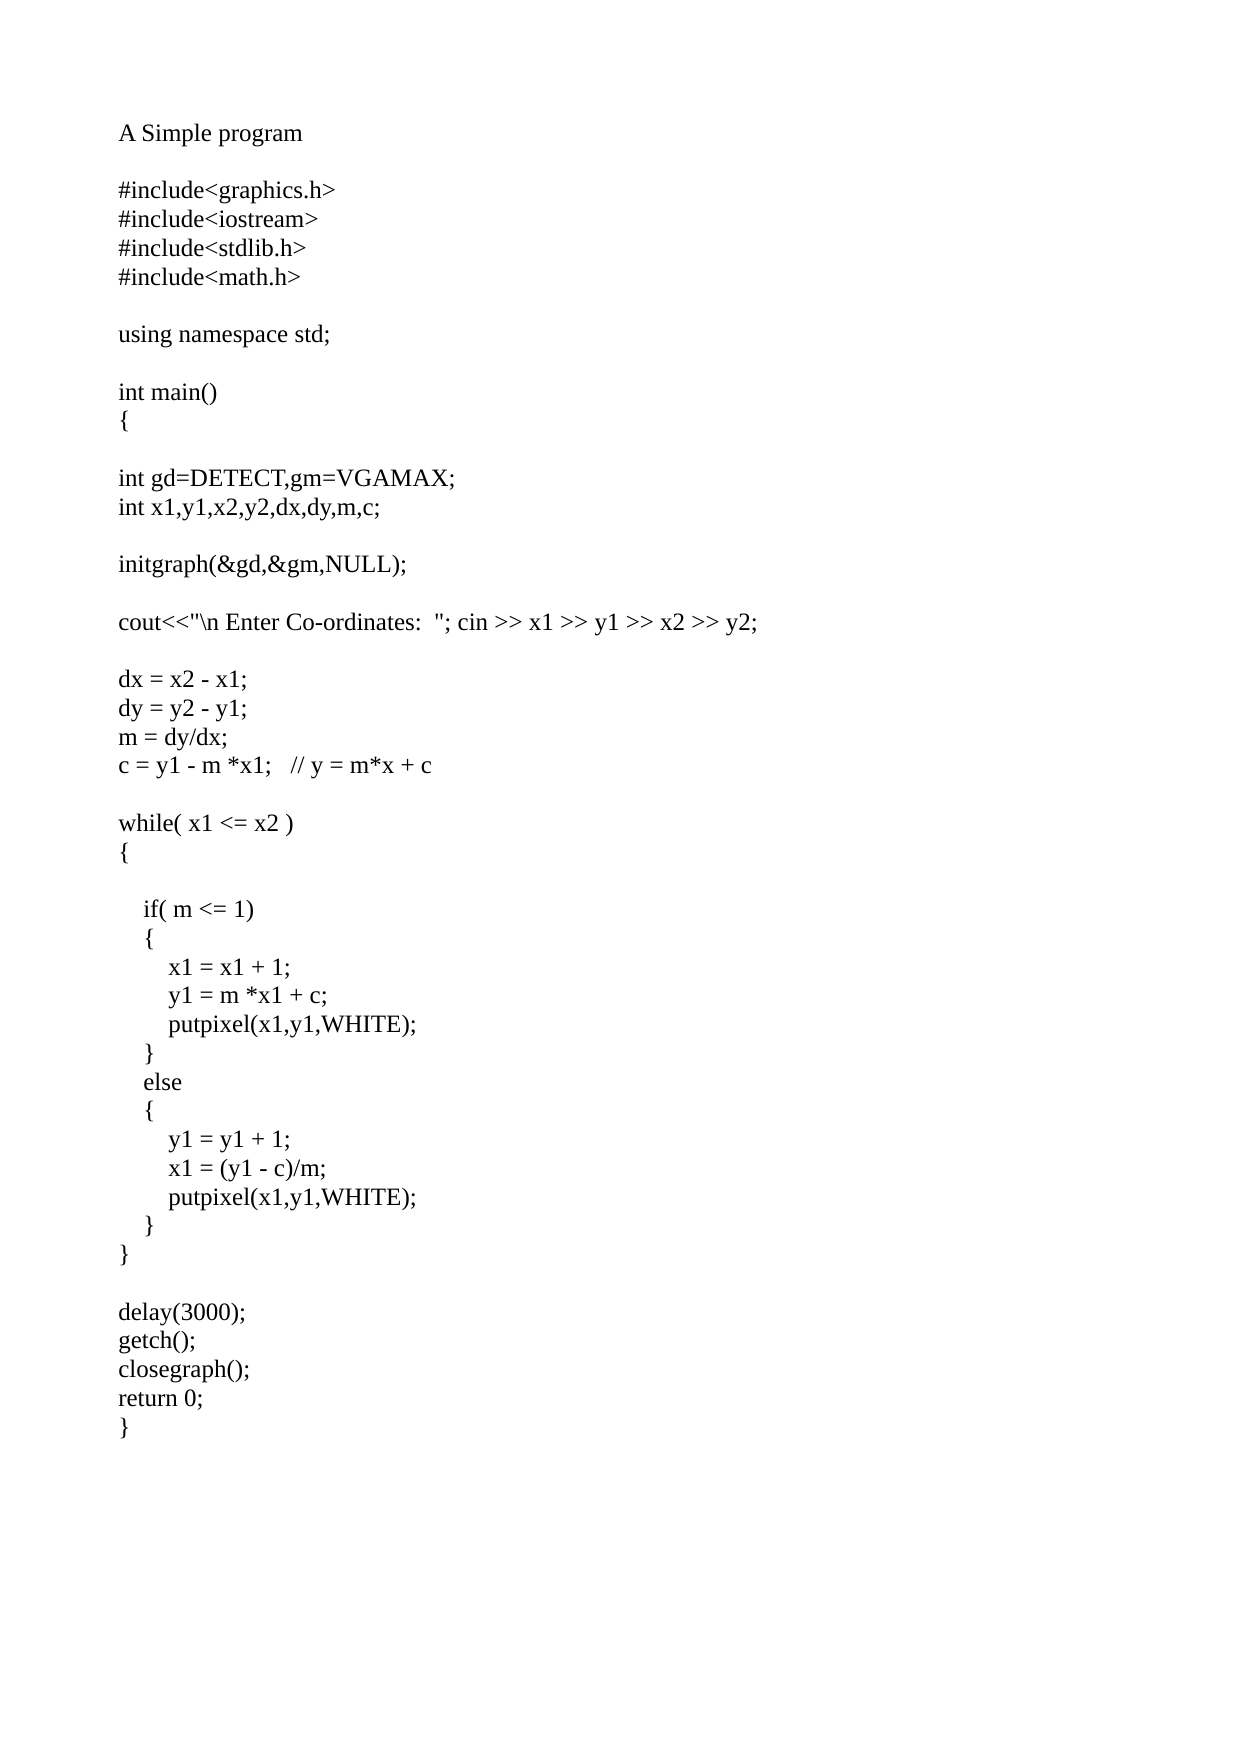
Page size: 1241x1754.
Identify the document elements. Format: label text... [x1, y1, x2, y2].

text y1 = m *x1 + c; [118, 981, 1122, 1009]
text initgraph(&gd,&gm,NULL); [118, 549, 1122, 578]
text y1 = y1 + 1; [118, 1124, 1122, 1153]
text if( m <= 1) [118, 894, 1122, 923]
text #include<stdlib.h> [118, 233, 1122, 262]
text #include<iostream> [118, 204, 1122, 233]
text m = dy/dx; [118, 722, 1122, 751]
text closegraph(); [118, 1354, 1122, 1383]
text } [118, 1239, 1122, 1268]
text return 0; [118, 1383, 1122, 1412]
text { [118, 1096, 1122, 1124]
text #include<math.h> [118, 262, 1122, 291]
text c = y1 - m *x1; // y = m*x + c [118, 751, 1122, 779]
text dy = y2 - y1; [118, 693, 1122, 722]
text } [118, 1211, 1122, 1239]
text A Simple program [118, 118, 1122, 147]
text int gd=DETECT,gm=VGAMAX; [118, 463, 1122, 492]
text putpixel(x1,y1,WHITE); [118, 1182, 1122, 1211]
text dx = x2 - x1; [118, 664, 1122, 693]
text int main() [118, 377, 1122, 406]
text x1 = (y1 - c)/m; [118, 1153, 1122, 1182]
text { [118, 406, 1122, 434]
text cout<<"\n Enter Co-ordinates: "; cin >> x1 >> y1 >> x2 >> y2; [118, 607, 1122, 636]
text { [118, 923, 1122, 952]
text getch(); [118, 1326, 1122, 1354]
text } [118, 1038, 1122, 1067]
text delay(3000); [118, 1297, 1122, 1326]
text #include<graphics.h> [118, 176, 1122, 204]
text x1 = x1 + 1; [118, 952, 1122, 981]
text else [118, 1067, 1122, 1096]
text while( x1 <= x2 ) [118, 808, 1122, 837]
text int x1,y1,x2,y2,dx,dy,m,c; [118, 492, 1122, 521]
text { [118, 837, 1122, 866]
text } [118, 1412, 1122, 1441]
text putpixel(x1,y1,WHITE); [118, 1009, 1122, 1038]
text using namespace std; [118, 319, 1122, 348]
